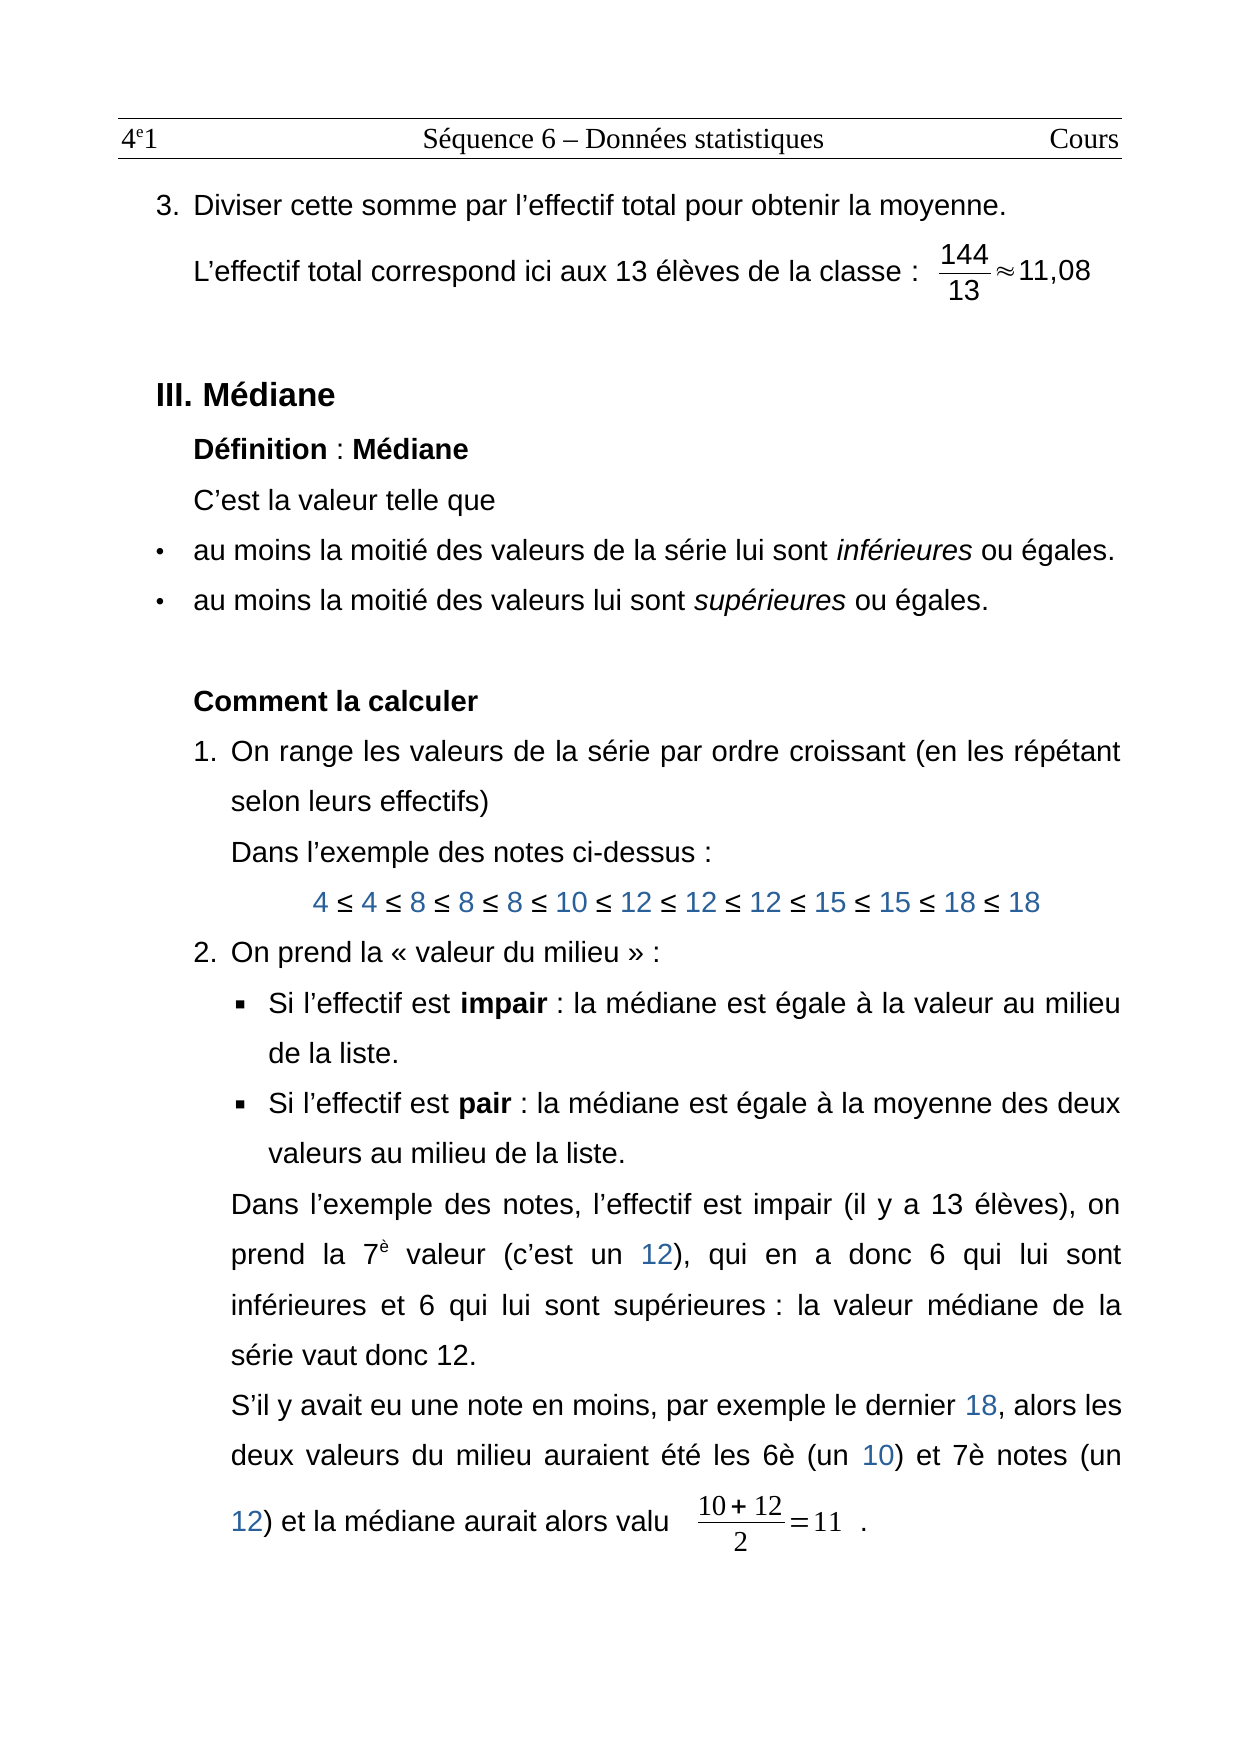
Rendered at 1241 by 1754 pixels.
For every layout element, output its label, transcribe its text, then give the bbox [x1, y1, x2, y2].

list Définition : Médiane [156, 432, 1122, 466]
list Comment la calculer [156, 684, 1122, 717]
list Diviser cette somme par l’effectif total pour obtenir la moyenne. [156, 188, 1122, 221]
list On range les valeurs de la série par ordre croissant (en les répétant selon leurs effectifs) [193, 734, 1122, 818]
list S’il y avait eu une note en moins, par exemple le dernier 18, alors les deux valeurs du milieu auraient été les 6è (un 10) et 7è notes (un 12) et la médiane aurait alors valu . [193, 1388, 1122, 1557]
list Si l’effectif est pair : la médiane est égale à la moyenne des deux valeurs au milieu de la liste. [231, 1086, 1122, 1170]
list Si l’effectif est impair : la médiane est égale à la valeur au milieu de la liste. [231, 986, 1122, 1069]
list au moins la moitié des valeurs lui sont supérieures ou égales. [156, 583, 1122, 617]
list C’est la valeur telle que [156, 482, 1122, 516]
list Médiane [156, 374, 1122, 413]
list Dans l’exemple des notes ci-dessus : [193, 835, 1122, 868]
list 4 ≤ 4 ≤ 8 ≤ 8 ≤ 8 ≤ 10 ≤ 12 ≤ 12 ≤ 12 ≤ 15 ≤ 15 ≤ 18 ≤ 18 [193, 885, 1122, 918]
list au moins la moitié des valeurs de la série lui sont inférieures ou égales. [156, 533, 1122, 566]
list On prend la « valeur du milieu » : [193, 935, 1122, 969]
list L’effectif total correspond ici aux 13 élèves de la classe : [156, 238, 1122, 307]
list Dans l’exemple des notes, l’effectif est impair (il y a 13 élèves), on prend la 7è valeur (c’est un 12), qui en a donc 6 qui lui sont inférieures et 6 qui lui sont supérieures : la valeur médiane de la série vaut donc 12. [193, 1187, 1122, 1371]
